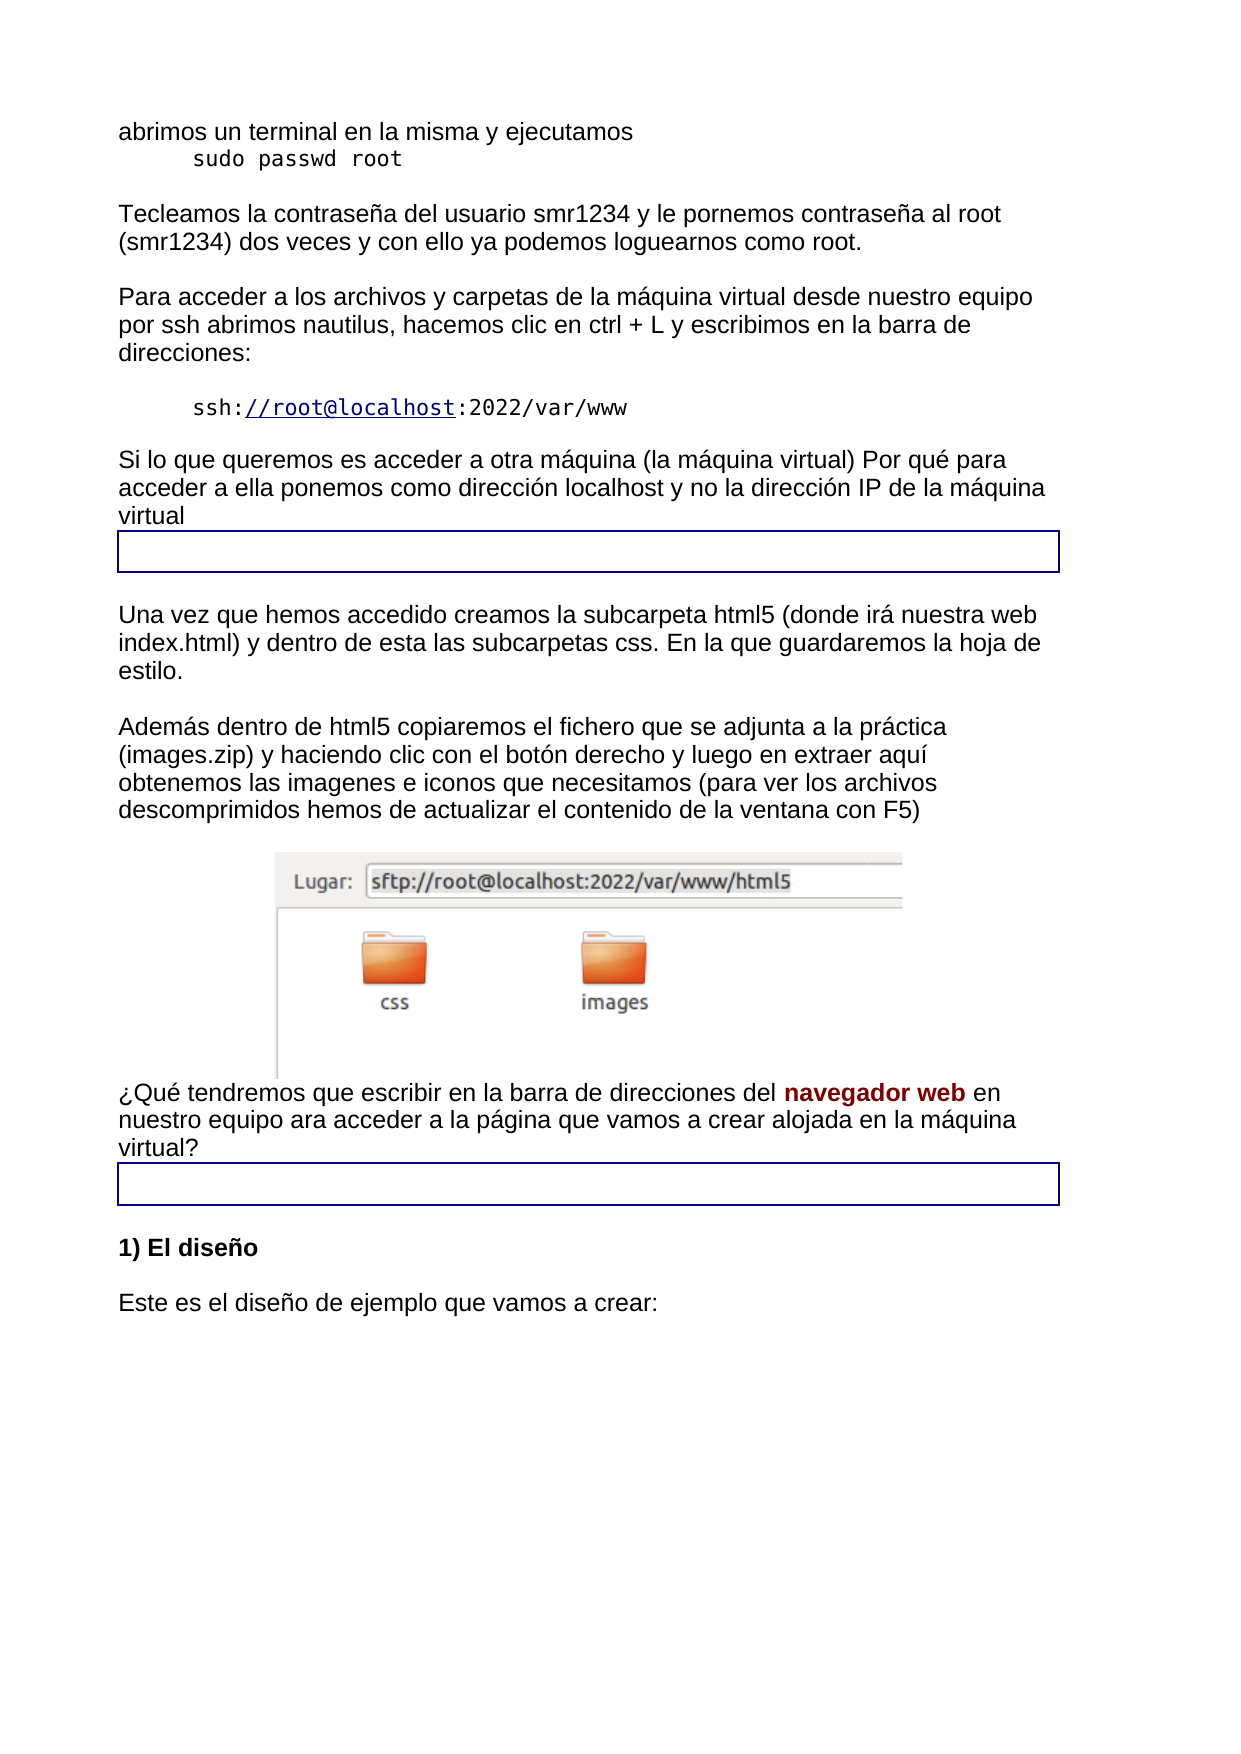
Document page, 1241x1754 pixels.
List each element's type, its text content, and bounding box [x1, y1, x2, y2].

text Si lo que queremos es acceder a otra máquina (la máquina virtual) Por qué para acceder a ella ponemos como dirección localhost y no la dirección IP de la máquina virtual [118, 446, 1059, 530]
text sudo passwd root [192, 146, 1059, 172]
text Para acceder a los archivos y carpetas de la máquina virtual desde nuestro equipo por ssh abrimos nautilus, hacemos clic en ctrl + L y escribimos en la barra de direcciones: [118, 283, 1059, 367]
picture [274, 852, 903, 1079]
text ssh://root@localhost:2022/var/www [192, 395, 1059, 420]
text Este es el diseño de ejemplo que vamos a crear: [118, 1289, 1059, 1317]
text abrimos un terminal en la misma y ejecutamos [118, 118, 1059, 146]
text ¿Qué tendremos que escribir en la barra de direcciones del navegador web en nuestro equipo ara acceder a la página que vamos a crear alojada en la máquina virtual? [118, 977, 1059, 1162]
text Tecleamos la contraseña del usuario smr1234 y le pornemos contraseña al root (smr1234) dos veces y con ello ya podemos loguearnos como root. [118, 199, 1059, 255]
text 1) El diseño [118, 1233, 1059, 1261]
table_header [119, 1164, 1058, 1203]
text Una vez que hemos accedido creamos la subcarpeta html5 (donde irá nuestra web index.html) y dentro de esta las subcarpetas css. En la que guardaremos la hoja de estilo. [118, 601, 1059, 685]
text Además dentro de html5 copiaremos el fichero que se adjunta a la práctica (images.zip) y haciendo clic con el botón derecho y luego en extraer aquí obtenemos las imagenes e iconos que necesitamos (para ver los archivos descomprimidos hemos de actualizar el contenido de la ventana con F5) [118, 713, 1059, 824]
table_header [119, 532, 1058, 571]
